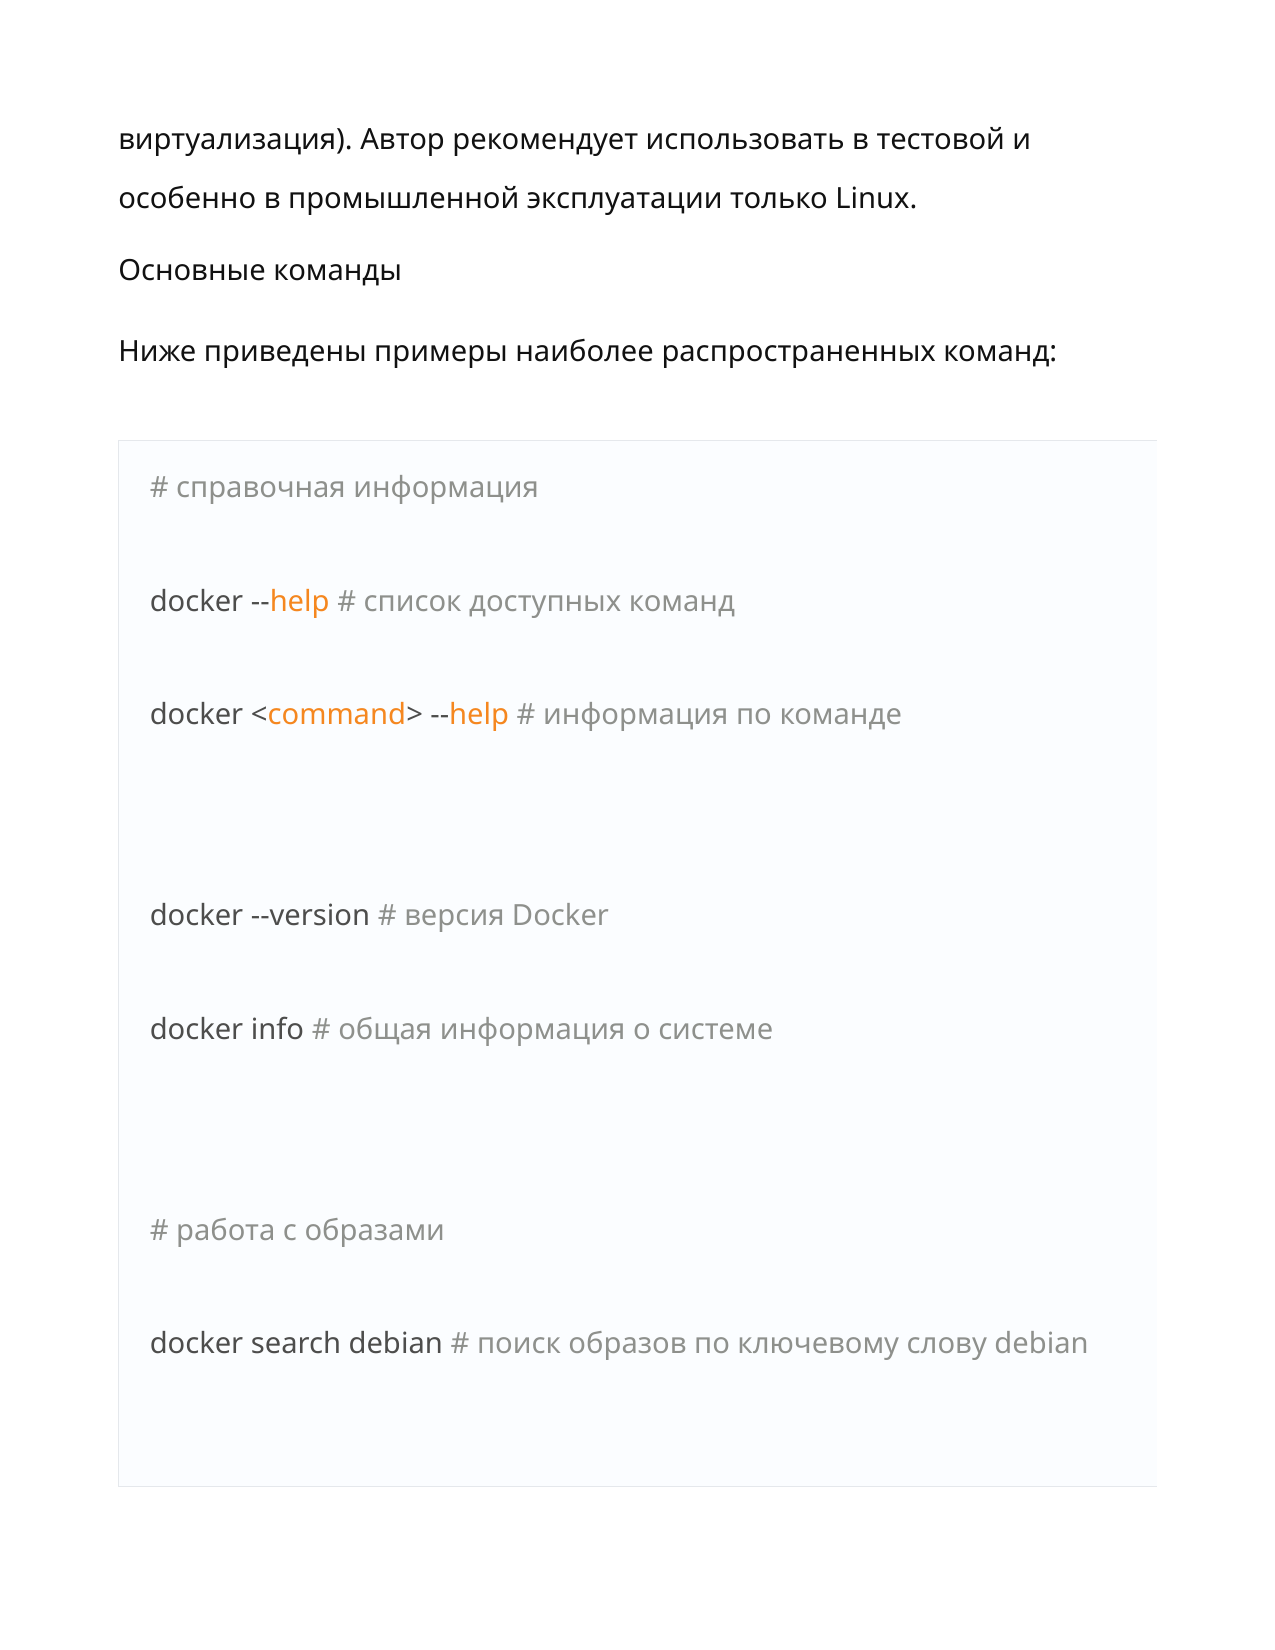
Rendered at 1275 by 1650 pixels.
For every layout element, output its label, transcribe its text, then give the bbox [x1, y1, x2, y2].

text Ниже приведены примеры наиболее распространенных команд: [118, 330, 1157, 370]
text виртуализация). Автор рекомендует использовать в тестовой и особенно в промышленной эксплуатации только Linux. [118, 118, 1157, 217]
text docker info # общая информация о системе [119, 981, 1157, 1048]
text docker <command> --help # информация по команде [119, 667, 1157, 733]
text # справочная информация [119, 441, 1157, 506]
text # работа с образами [119, 1183, 1157, 1249]
text docker --version # версия Docker [119, 868, 1157, 934]
text docker search debian # поиск образов по ключевому слову debian [119, 1296, 1157, 1362]
subtitle Основные команды [118, 249, 1157, 289]
text docker --help # список доступных команд [119, 553, 1157, 620]
